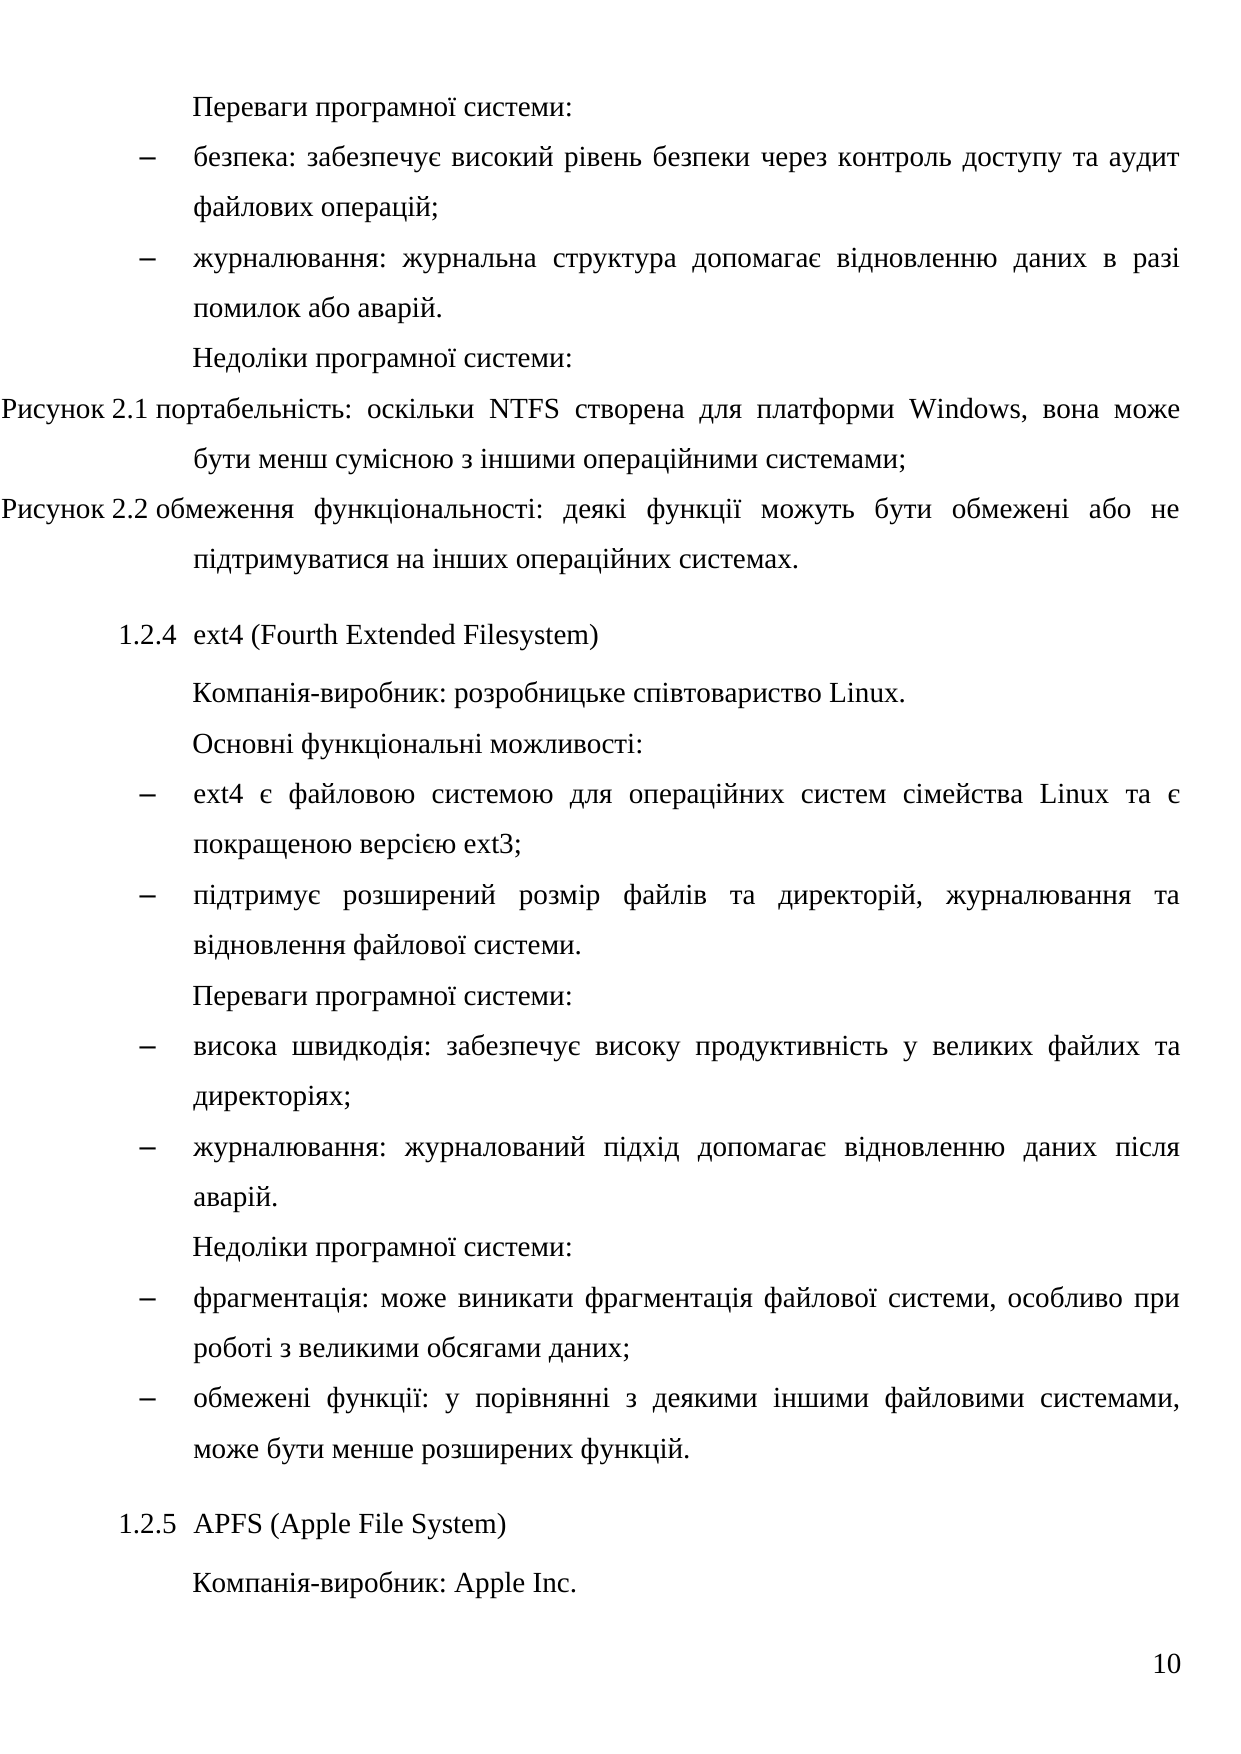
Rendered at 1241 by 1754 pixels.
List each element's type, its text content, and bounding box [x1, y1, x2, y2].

text Переваги програмної системи: [118, 978, 1181, 1011]
list підтримує розширений розмір файлів та директорій, журналювання та відновлення файлової системи. [156, 877, 1181, 961]
list висока швидкодія: забезпечує високу продуктивність у великих файлих та директоріях; [156, 1028, 1181, 1112]
list портабельність: оскільки NTFS створена для платформи Windows, вона може бути менш сумісною з іншими операційними системами; [156, 391, 1181, 474]
text Переваги програмної системи: [118, 89, 1181, 122]
list журналювання: журналований підхід допомагає відновленню даних після аварій. [156, 1129, 1181, 1213]
text Недоліки програмної системи: [118, 340, 1181, 374]
list журналювання: журнальна структура допомагає відновленню даних в разі помилок або аварій. [156, 240, 1181, 324]
list фрагментація: може виникати фрагментація файлової системи, особливо при роботі з великими обсягами даних; [156, 1280, 1181, 1364]
text Компанія-виробник: Apple Inc. [118, 1565, 1181, 1598]
list обмежені функції: у порівнянні з деякими іншими файловими системами, може бути менше розширених функцій. [156, 1380, 1181, 1464]
subtitle APFS (Apple File System) [118, 1506, 1181, 1540]
list ext4 є файловою системою для операційних систем сімейства Linux та є покращеною версією ext3; [156, 776, 1181, 860]
list обмеження функціональності: деякі функції можуть бути обмежені або не підтримуватися на інших операційних системах. [156, 491, 1181, 575]
text Основні функціональні можливості: [118, 726, 1181, 759]
list безпека: забезпечує високий рівень безпеки через контроль доступу та аудит файлових операцій; [156, 139, 1181, 223]
text Компанія-виробник: розробницьке співтовариство Linux. [118, 676, 1181, 709]
subtitle ext4 (Fourth Extended Filesystem) [118, 617, 1181, 651]
text Недоліки програмної системи: [118, 1229, 1181, 1263]
